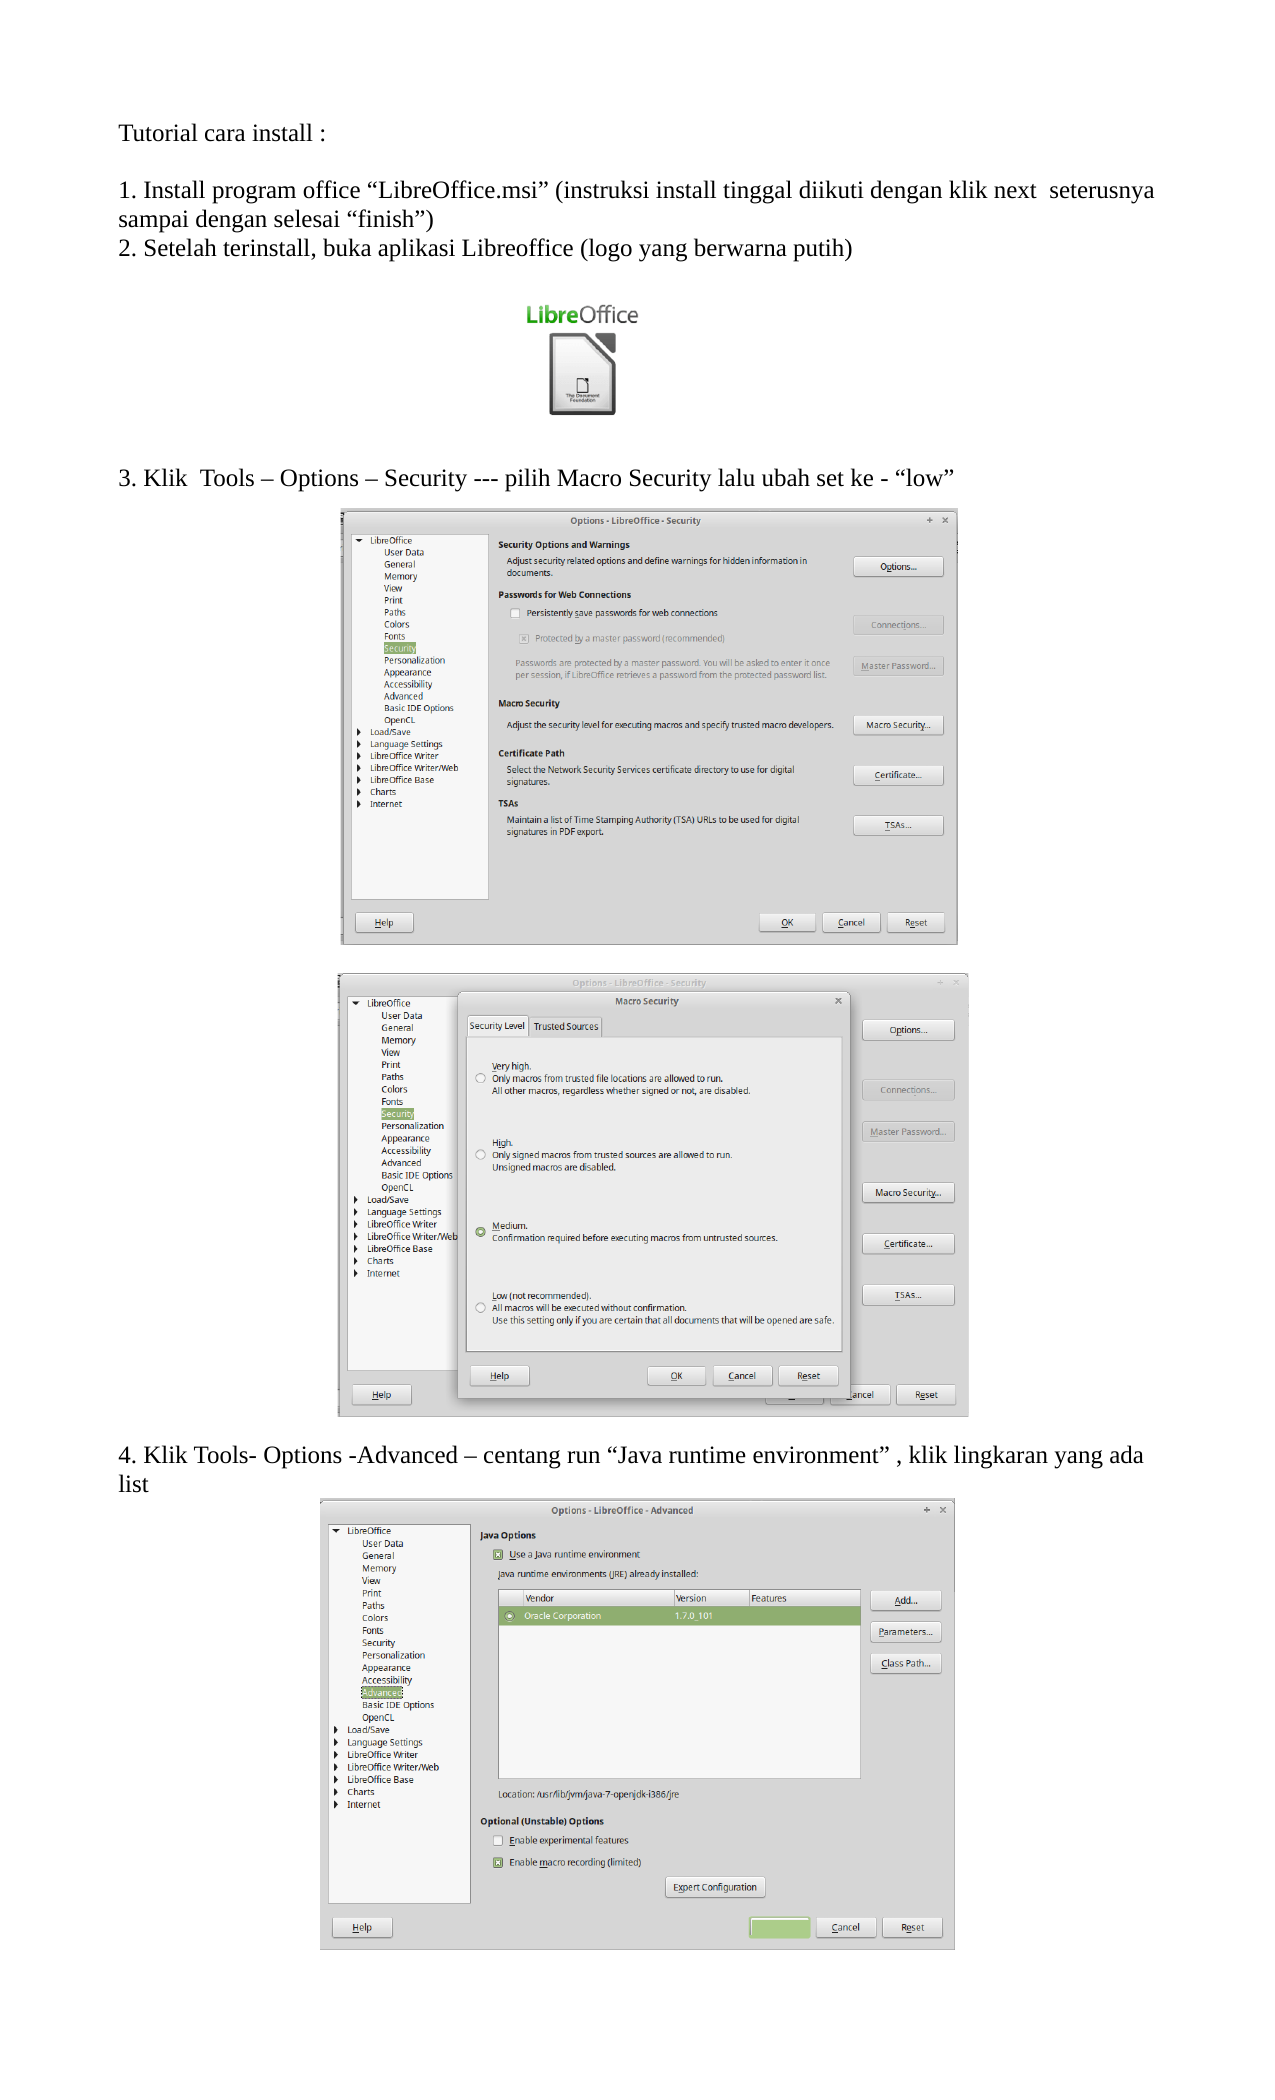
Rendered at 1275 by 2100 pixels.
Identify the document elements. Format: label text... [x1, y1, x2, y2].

picture [340, 508, 958, 945]
picture [320, 1498, 955, 1950]
text 2. Setelah terinstall, buka aplikasi Libreoffice (logo yang berwarna putih) [118, 233, 1157, 262]
text 3. Klik Tools – Options – Security --- pilih Macro Security lalu ubah set ke - “low” [118, 463, 1157, 492]
picture [490, 263, 677, 451]
text 4. Klik Tools- Options -Advanced – centang run “Java runtime environment” , klik lingkaran yang ada list [118, 1441, 1157, 1498]
picture [337, 973, 969, 1417]
text 1. Install program office “LibreOffice.msi” (instruksi install tinggal diikuti dengan klik next seterusnya sampai dengan selesai “finish”) [118, 176, 1157, 233]
text Tutorial cara install : [118, 118, 1157, 147]
